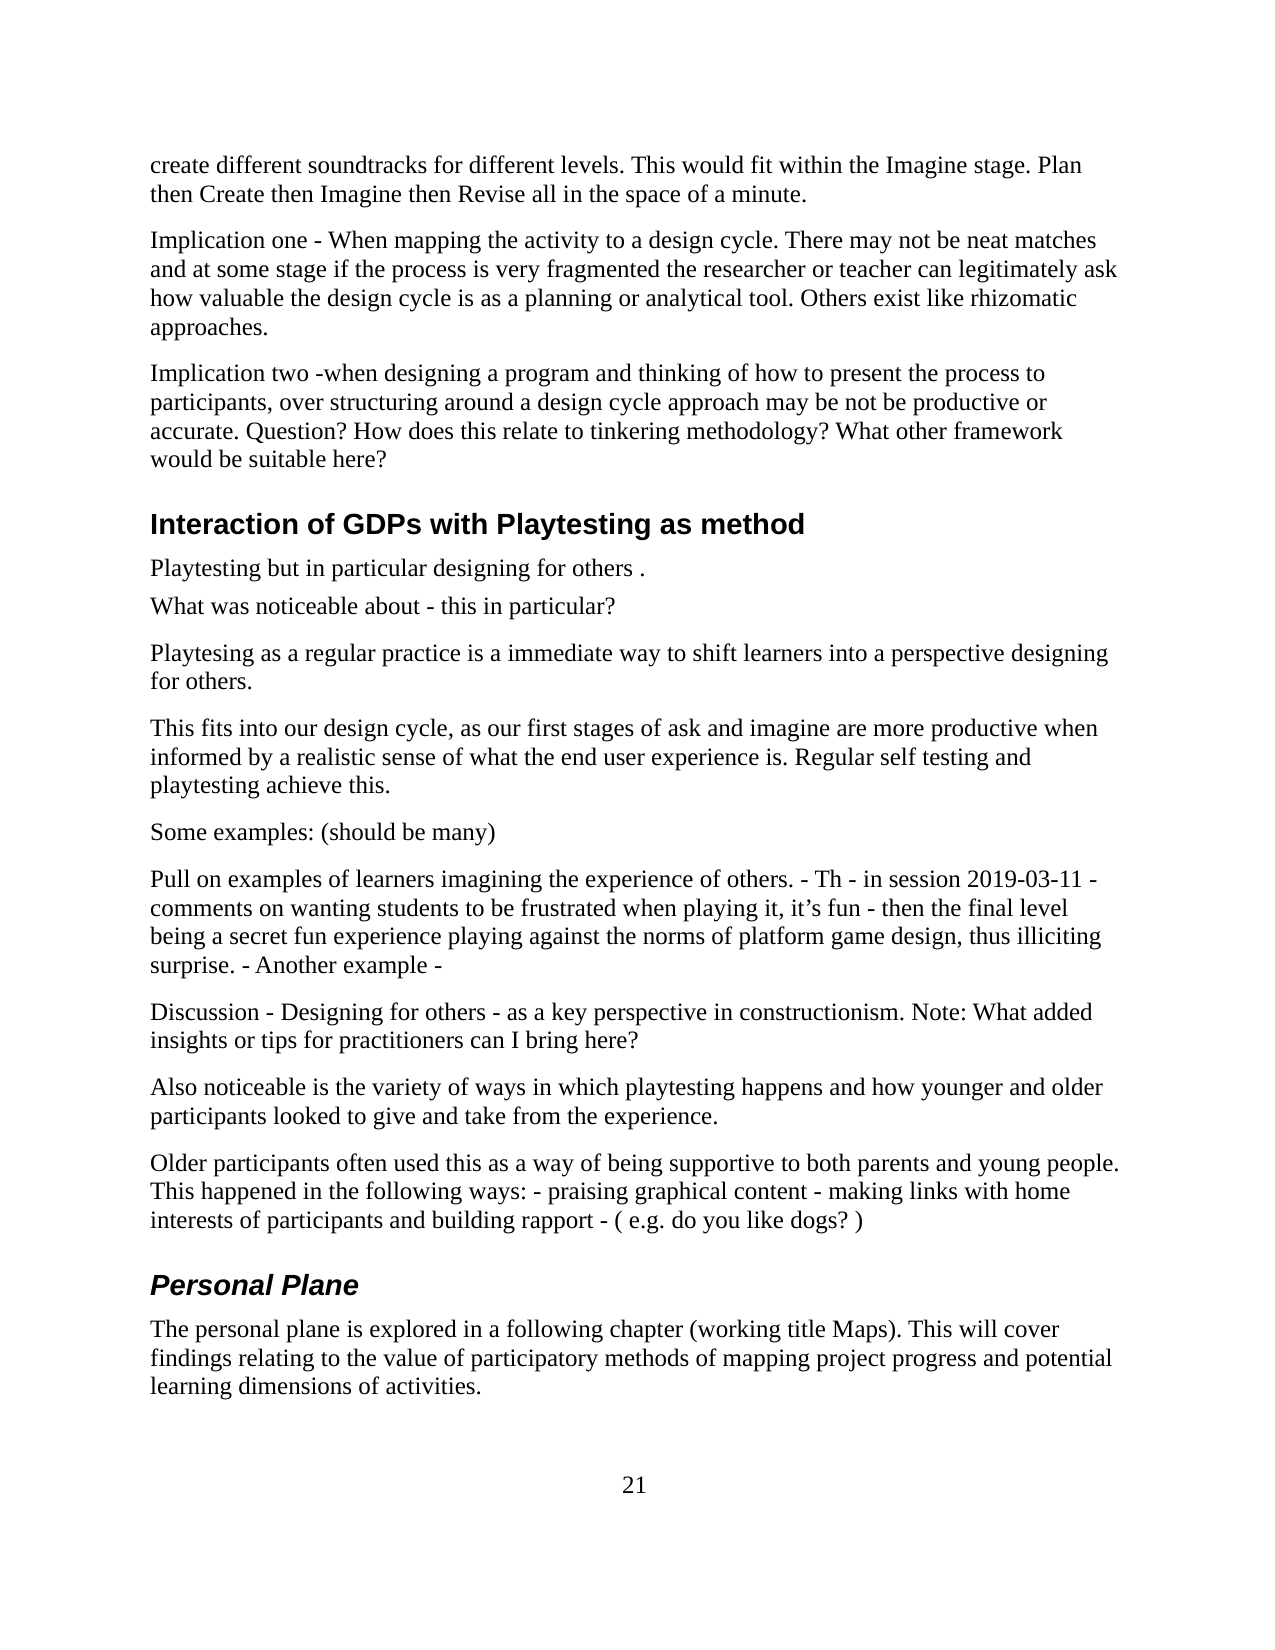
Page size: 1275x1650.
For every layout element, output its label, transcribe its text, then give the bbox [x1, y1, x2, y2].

text The personal plane is explored in a following chapter (working title Maps). This will cover findings relating to the value of participatory methods of mapping project progress and potential learning dimensions of activities. [150, 1314, 1125, 1400]
text Implication two -when designing a program and thinking of how to present the process to participants, over structuring around a design cycle approach may be not be productive or accurate. Question? How does this relate to tinkering methodology? What other framework would be suitable here? [150, 358, 1125, 473]
text Pull on examples of learners imagining the experience of others. - Th - in session 2019-03-11 - comments on wanting students to be frustrated when playing it, it’s fun - then the final level being a secret fun experience playing against the norms of platform game design, thus illiciting surprise. - Another example - [150, 864, 1125, 979]
subtitle Interaction of GDPs with Playtesting as method [150, 507, 1125, 541]
text create different soundtracks for different levels. This would fit within the Imagine stage. Plan then Create then Imagine then Revise all in the space of a minute. [150, 150, 1125, 207]
text Also noticeable is the variety of ways in which playtesting happens and how younger and older participants looked to give and take from the experience. [150, 1072, 1125, 1130]
text Older participants often used this as a way of being supportive to both parents and young people. This happened in the following ways: - praising graphical content - making links with home interests of participants and building rapport - ( e.g. do you like dogs? ) [150, 1148, 1125, 1234]
text This fits into our design cycle, as our first stages of ask and imagine are more productive when informed by a realistic sense of what the end user experience is. Regular self testing and playtesting achieve this. [150, 713, 1125, 799]
text Playtesting but in particular designing for others . [150, 553, 1125, 582]
text Discussion - Designing for others - as a key perspective in constructionism. Note: What added insights or tips for practitioners can I bring here? [150, 997, 1125, 1054]
text What was noticeable about - this in particular? [150, 591, 1125, 620]
text Some examples: (should be many) [150, 817, 1125, 846]
subtitle Personal Plane [150, 1268, 1125, 1301]
text Implication one - When mapping the activity to a design cycle. There may not be neat matches and at some stage if the process is very fragmented the researcher or teacher can legitimately ask how valuable the design cycle is as a planning or analytical tool. Others exist like rhizomatic approaches. [150, 225, 1125, 340]
text Playtesing as a regular practice is a immediate way to shift learners into a perspective designing for others. [150, 638, 1125, 695]
